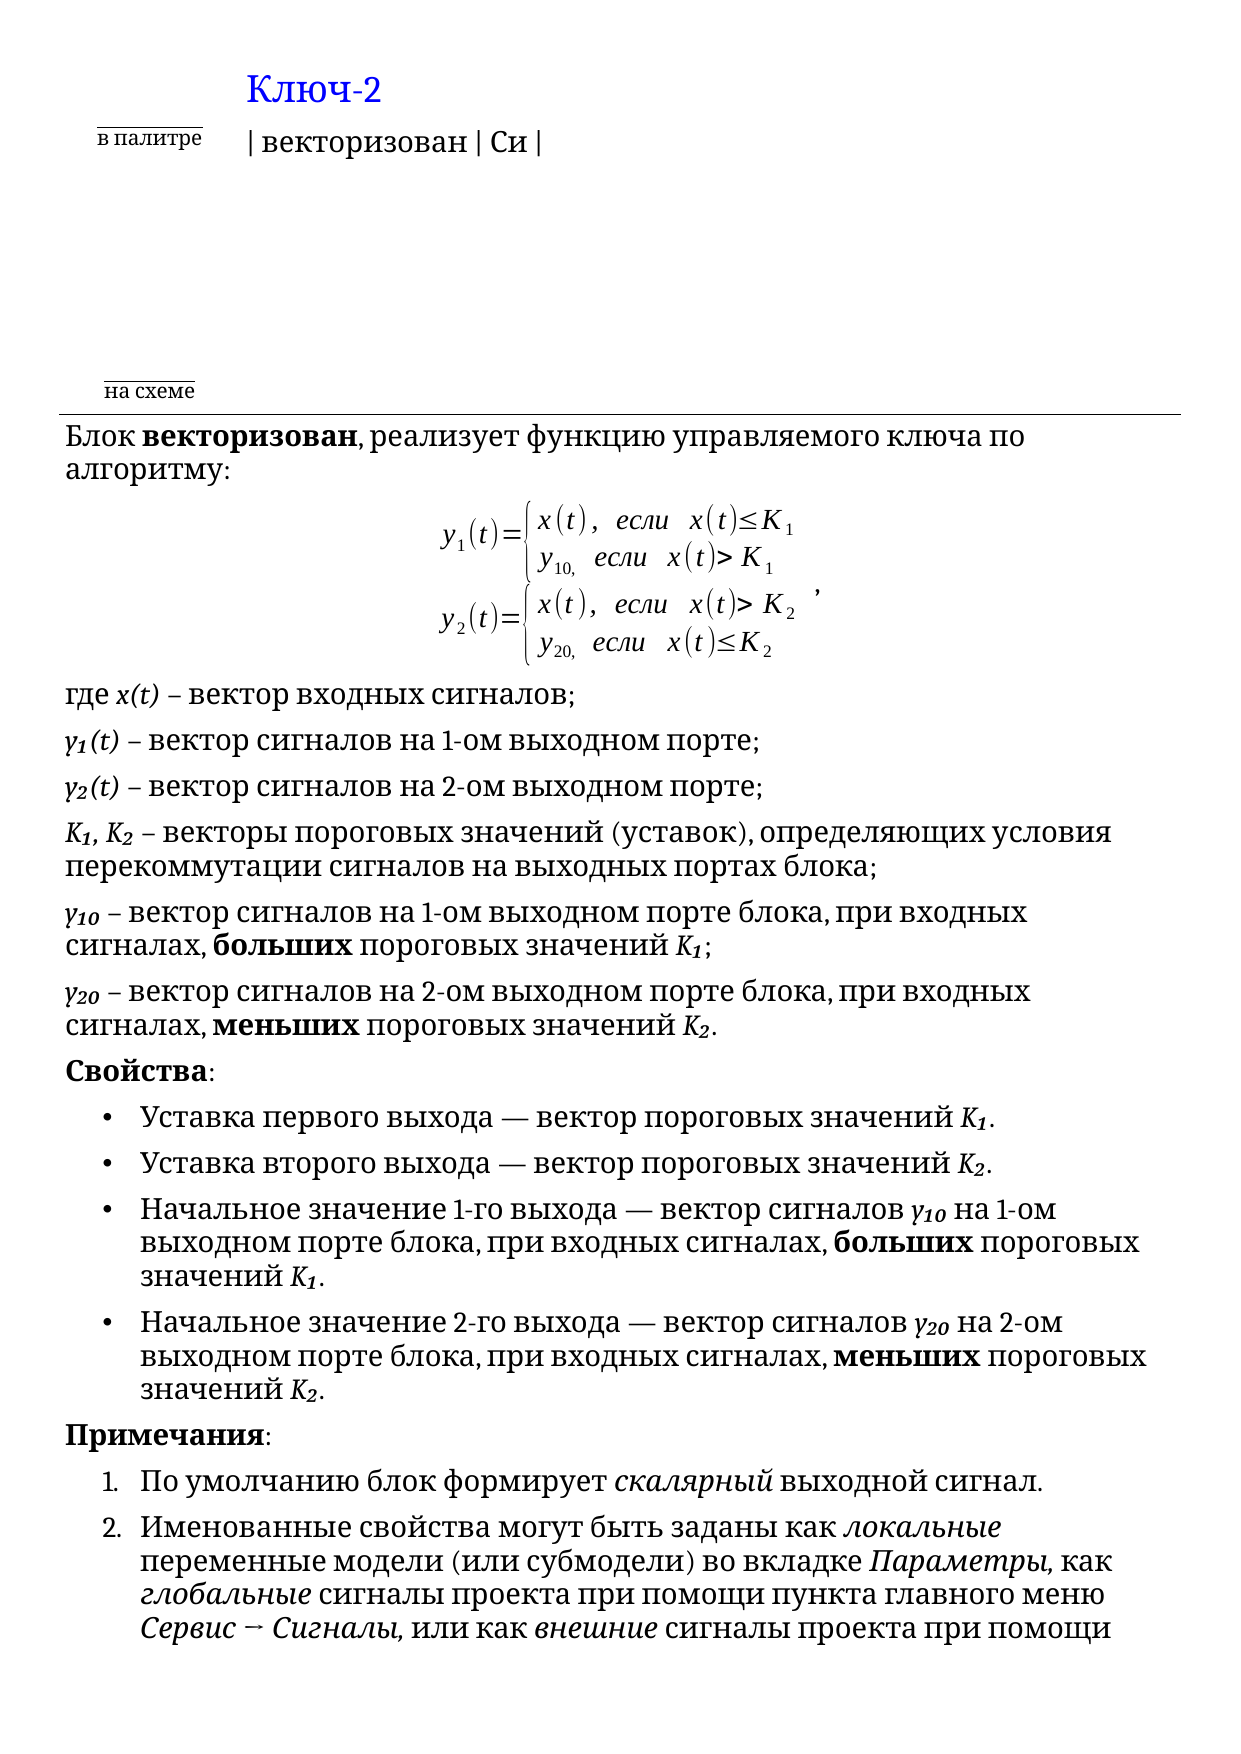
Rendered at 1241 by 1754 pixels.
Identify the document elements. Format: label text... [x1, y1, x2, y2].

table_cell на схеме [59, 374, 240, 414]
table_header Ключ-2 [240, 59, 1181, 121]
table_cell | векторизован | Си | [240, 121, 1181, 178]
table_cell Блок векторизован, реализует функцию управляемого ключа по алгоритму: , где x(t) – вектор входных сигналов; y₁(t) – вектор сигналов на 1-ом выходном порте; y₂(t) – вектор сигналов на 2-ом выходном порте; K₁, K₂ – векторы пороговых значений (уставок), определяющих условия перекоммутации сигналов на выходных портах блока; y₁₀ – вектор сигналов на 1-ом выходном порте блока, при входных сигналах, больших пороговых значений K₁; y₂₀ – вектор сигналов на 2-ом выходном порте блока, при входных сигналах, меньших пороговых значений K₂. Свойства: Уставка первого выхода — вектор пороговых значений K₁. Уставка второго выхода — вектор пороговых значений K₂. Начальное значение 1-го выхода — вектор сигналов y₁₀ на 1-ом выходном порте блока, при входных сигналах, больших пороговых значений K₁. Начальное значение 2-го выхода — вектор сигналов y₂₀ на 2-ом выходном порте блока, при входных сигналах, меньших пороговых значений K₂. Примечания: По умолчанию блок формирует скалярный выходной сигнал. Именованные свойства могут быть заданы как локальные переменные модели (или субмодели) во вкладке Параметры, как глобальные сигналы проекта при помощи пункта главного меню Сервис → Сигналы, или как внешние сигналы проекта при помощи подключаемой базы сигналов. [59, 415, 1181, 1651]
table_cell [240, 178, 1181, 374]
table_header [59, 59, 240, 121]
table_cell [240, 374, 1181, 414]
table_cell [59, 178, 240, 374]
table_cell в палитре [59, 121, 240, 178]
